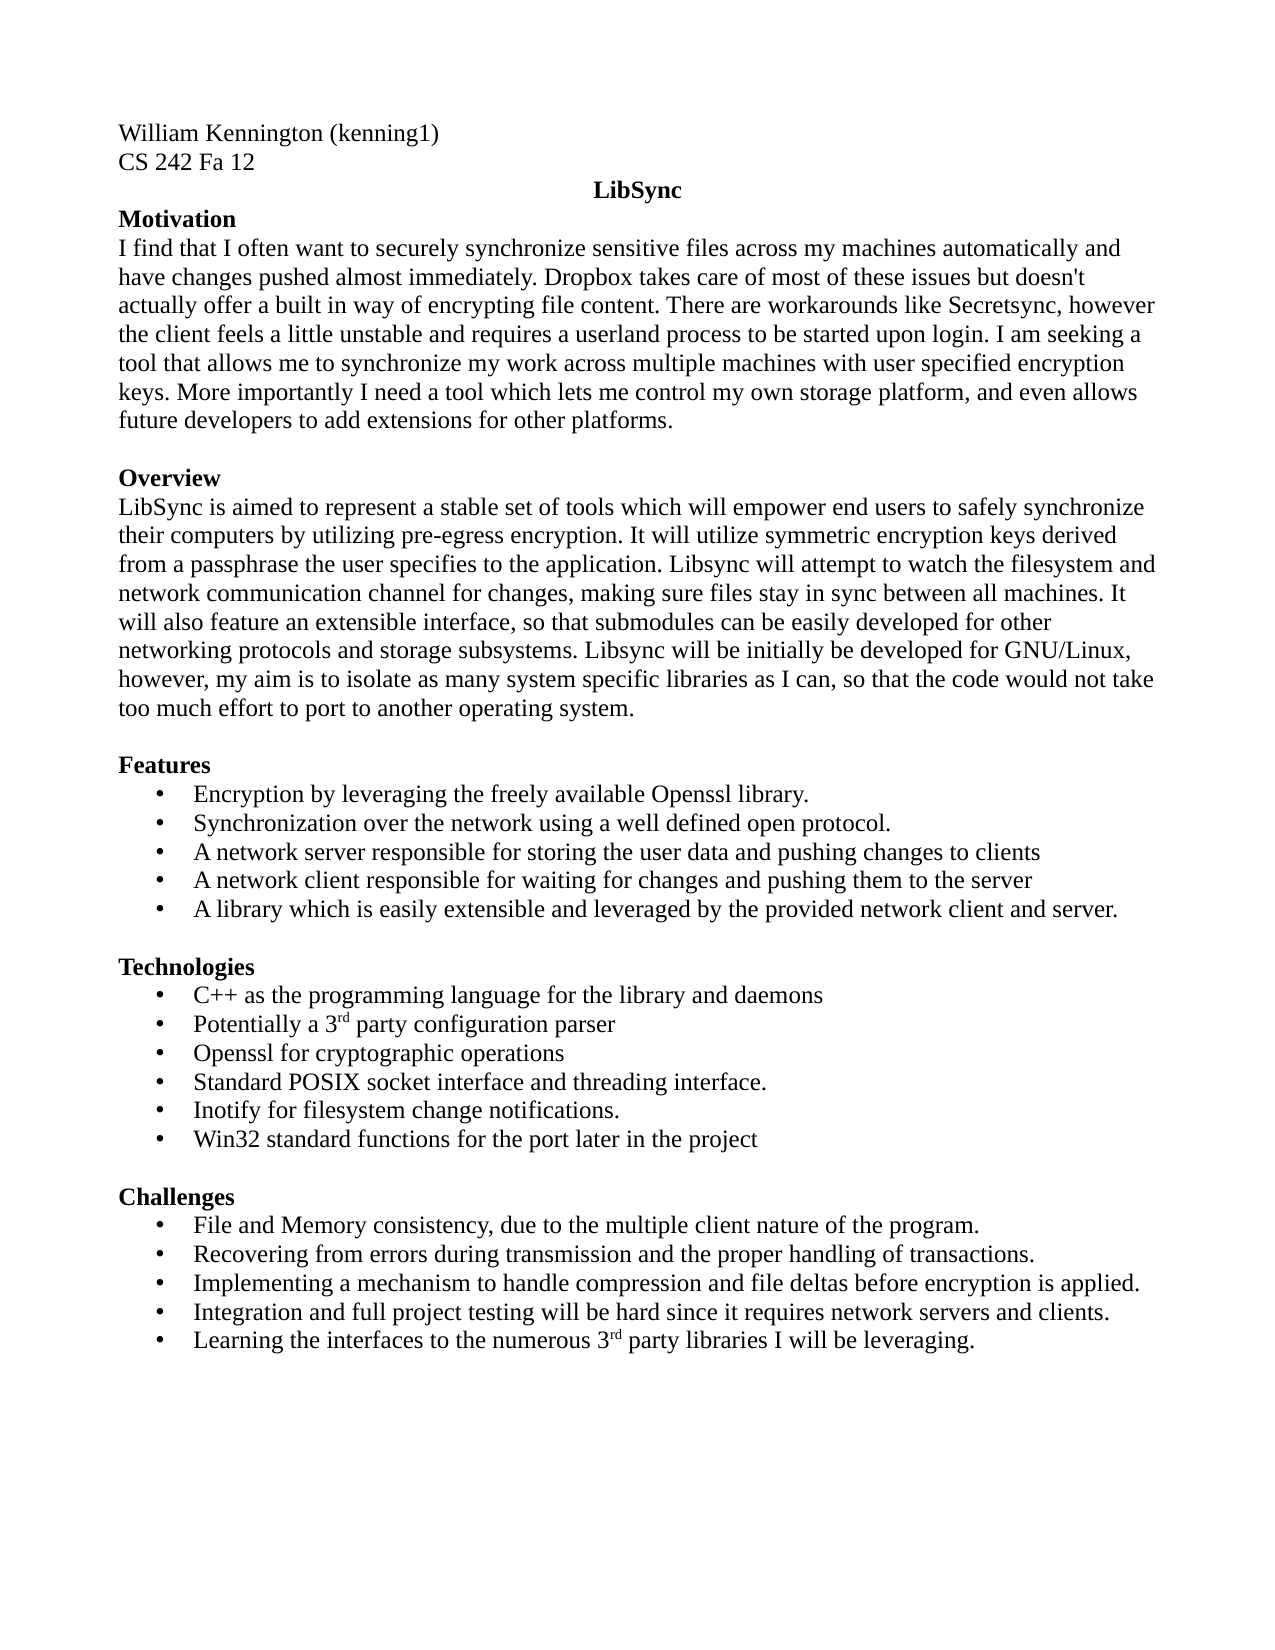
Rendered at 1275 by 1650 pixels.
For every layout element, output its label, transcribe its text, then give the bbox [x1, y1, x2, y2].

list Implementing a mechanism to handle compression and file deltas before encryption is applied. [156, 1268, 1157, 1297]
text Overview [118, 463, 1157, 492]
text LibSync [118, 176, 1157, 204]
list File and Memory consistency, due to the multiple client nature of the program. [156, 1211, 1157, 1239]
text Features [118, 751, 1157, 779]
list Win32 standard functions for the port later in the project [156, 1124, 1157, 1153]
list Learning the interfaces to the numerous 3rd party libraries I will be leveraging. [156, 1326, 1157, 1354]
list A library which is easily extensible and leveraged by the provided network client and server. [156, 894, 1157, 923]
text LibSync is aimed to represent a stable set of tools which will empower end users to safely synchronize their computers by utilizing pre-egress encryption. It will utilize symmetric encryption keys derived from a passphrase the user specifies to the application. Libsync will attempt to watch the filesystem and network communication channel for changes, making sure files stay in sync between all machines. It will also feature an extensible interface, so that submodules can be easily developed for other networking protocols and storage subsystems. Libsync will be initially be developed for GNU/Linux, however, my aim is to isolate as many system specific libraries as I can, so that the code would not take too much effort to port to another operating system. [118, 492, 1157, 722]
list Synchronization over the network using a well defined open protocol. [156, 808, 1157, 837]
list A network client responsible for waiting for changes and pushing them to the server [156, 866, 1157, 894]
text Challenges [118, 1182, 1157, 1211]
text Technologies [118, 952, 1157, 981]
list Encryption by leveraging the freely available Openssl library. [156, 779, 1157, 808]
list Openssl for cryptographic operations [156, 1038, 1157, 1067]
list Recovering from errors during transmission and the proper handling of transactions. [156, 1239, 1157, 1268]
text I find that I often want to securely synchronize sensitive files across my machines automatically and have changes pushed almost immediately. Dropbox takes care of most of these issues but doesn't actually offer a built in way of encrypting file content. There are workarounds like Secretsync, however the client feels a little unstable and requires a userland process to be started upon login. I am seeking a tool that allows me to synchronize my work across multiple machines with user specified encryption keys. More importantly I need a tool which lets me control my own storage platform, and even allows future developers to add extensions for other platforms. [118, 233, 1157, 434]
text William Kennington (kenning1) [118, 118, 1157, 147]
list Inotify for filesystem change notifications. [156, 1096, 1157, 1124]
text Motivation [118, 204, 1157, 233]
text CS 242 Fa 12 [118, 147, 1157, 176]
list C++ as the programming language for the library and daemons [156, 981, 1157, 1009]
list A network server responsible for storing the user data and pushing changes to clients [156, 837, 1157, 866]
list Integration and full project testing will be hard since it requires network servers and clients. [156, 1297, 1157, 1326]
list Potentially a 3rd party configuration parser [156, 1009, 1157, 1038]
list Standard POSIX socket interface and threading interface. [156, 1067, 1157, 1096]
